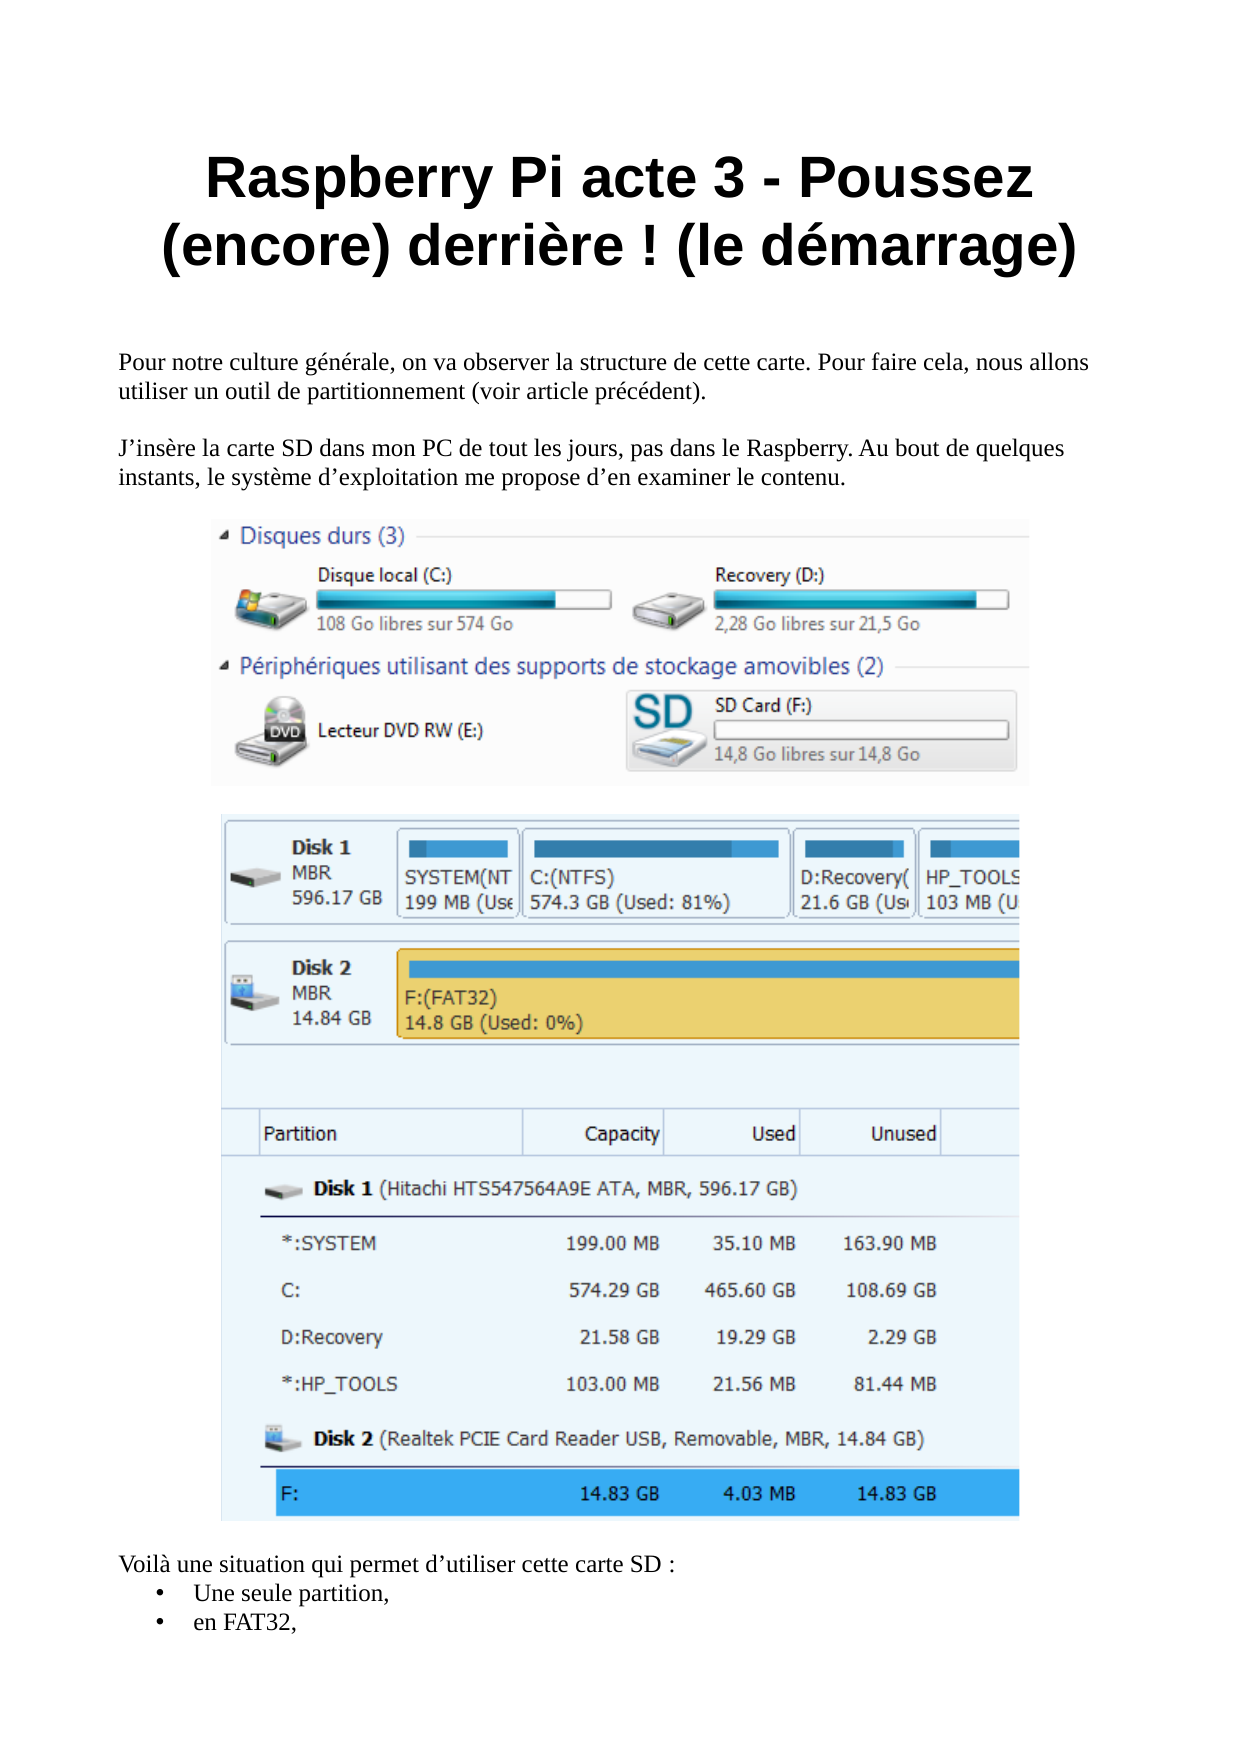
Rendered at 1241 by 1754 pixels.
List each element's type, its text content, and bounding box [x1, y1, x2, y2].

picture [210, 519, 1030, 786]
text Voilà une situation qui permet d’utiliser cette carte SD : [118, 1549, 1122, 1578]
list en FAT32, [156, 1607, 1122, 1635]
text Pour notre culture générale, on va observer la structure de cette carte. Pour faire cela, nous allons utiliser un outil de partitionnement (voir article précédent). [118, 347, 1122, 405]
list Une seule partition, [156, 1578, 1122, 1607]
picture [221, 814, 1020, 1521]
title Raspberry Pi acte 3 - Poussez (encore) derrière ! (le démarrage) [118, 143, 1122, 277]
text J’insère la carte SD dans mon PC de tout les jours, pas dans le Raspberry. Au bout de quelques instants, le système d’exploitation me propose d’en examiner le contenu. [118, 433, 1122, 491]
